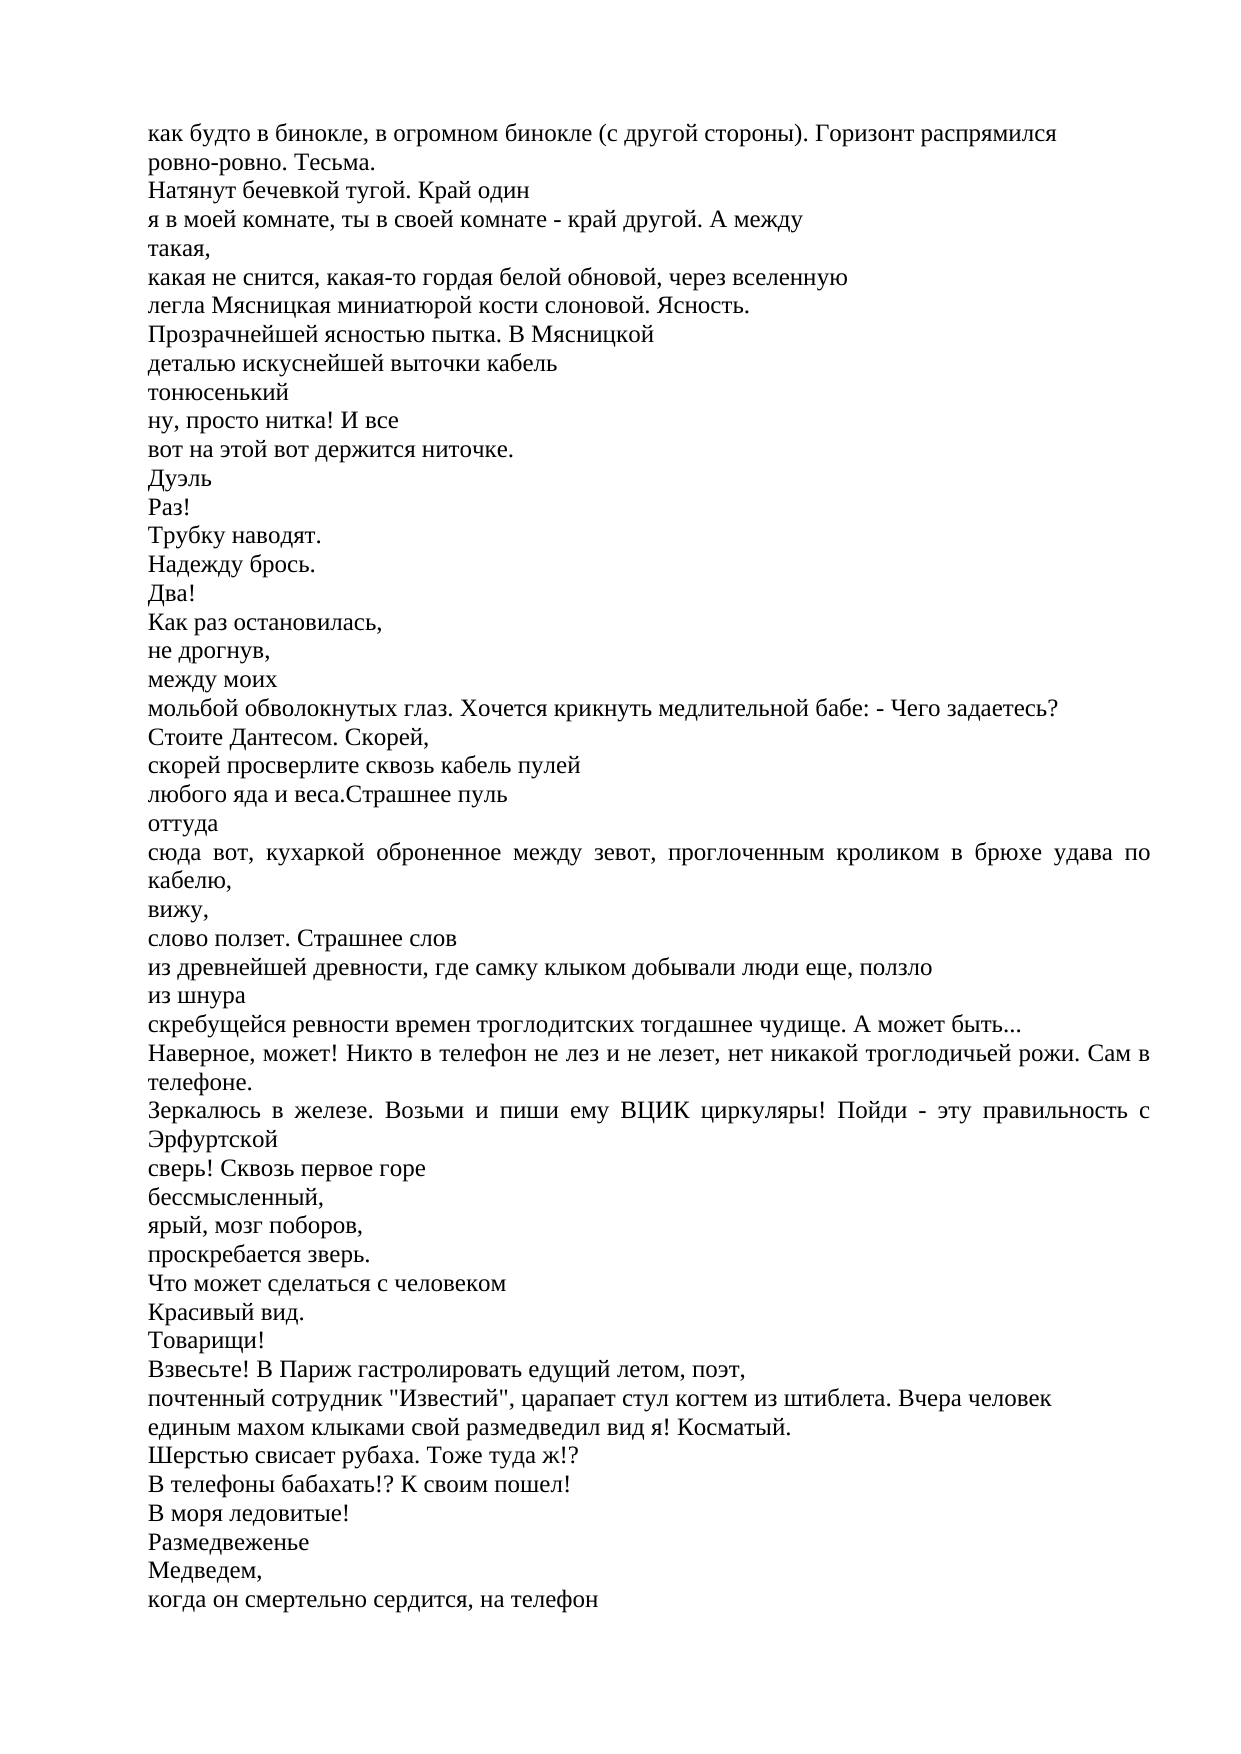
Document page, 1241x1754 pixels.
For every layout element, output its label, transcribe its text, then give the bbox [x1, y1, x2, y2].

text между моих [148, 664, 1152, 693]
text тонюсенький [148, 377, 1152, 406]
text Два! [148, 578, 1152, 607]
text Зеркалюсь в железе. Возьми и пиши ему ВЦИК циркуляры! Пойди - эту правильность с Эрфуртской [148, 1096, 1152, 1153]
text когда он смертельно сердится, на телефон [148, 1584, 1152, 1613]
text ярый, мозг поборов, [148, 1211, 1152, 1239]
text оттуда [148, 808, 1152, 837]
text я в моей комнате, ты в своей комнате - край другой. А между [148, 204, 1152, 233]
text ну, просто нитка! И всe [148, 406, 1152, 434]
text Раз! [148, 492, 1152, 521]
text слово ползет. Страшнее слов [148, 923, 1152, 952]
text Как раз остановилась, [148, 607, 1152, 636]
text сверь! Сквозь первое горе [148, 1153, 1152, 1182]
text Товарищи! [148, 1326, 1152, 1354]
text скорей просверлите сквозь кабель пулей [148, 751, 1152, 779]
text Надежду брось. [148, 549, 1152, 578]
text Взвесьте! В Париж гастролировать едущий летом, поэт, [148, 1354, 1152, 1383]
text единым махом клыками свой размедведил вид я! Косматый. [148, 1412, 1152, 1441]
text бессмысленный, [148, 1182, 1152, 1211]
text сюда вот, кухаркой оброненное между зевот, проглоченным кроликом в брюхе удава по кабелю, [148, 837, 1152, 894]
text как будто в бинокле, в огромном бинокле (с другой стороны). Горизонт распрямился [148, 118, 1152, 147]
text из шнура [148, 981, 1152, 1009]
text Красивый вид. [148, 1297, 1152, 1326]
text В телефоны бабахать!? К своим пошел! [148, 1469, 1152, 1498]
text легла Мясницкая миниатюрой кости слоновой. Ясность. [148, 291, 1152, 319]
text Трубку наводят. [148, 521, 1152, 549]
text Медведем, [148, 1556, 1152, 1584]
text Размедвеженье [148, 1527, 1152, 1556]
text ровно-ровно. Тесьма. [148, 147, 1152, 176]
text какая не снится, какая-то гордая белой обновой, через вселенную [148, 262, 1152, 291]
text вот на этой вот держится ниточке. [148, 434, 1152, 463]
text Прозрачнейшей ясностью пытка. В Мясницкой [148, 319, 1152, 348]
text Наверное, может! Никто в телефон не лез и не лезет, нет никакой троглодичьей рожи. Сам в телефоне. [148, 1038, 1152, 1096]
text из древнейшей древности, где самку клыком добывали люди еще, ползло [148, 952, 1152, 981]
text вижу, [148, 894, 1152, 923]
text Дуэль [148, 463, 1152, 492]
text такая, [148, 233, 1152, 262]
text любого яда и веса.Страшнее пуль [148, 779, 1152, 808]
text Что может сделаться с человеком [148, 1268, 1152, 1297]
text Натянут бечевкой тугой. Край один [148, 176, 1152, 204]
text скребущейся ревности времен троглодитских тогдашнее чудище. А может быть... [148, 1009, 1152, 1038]
text почтенный сотрудник "Известий", царапает стул когтем из штиблета. Вчера человек [148, 1383, 1152, 1412]
text Стоите Дантесом. Скорей, [148, 722, 1152, 751]
text Шерстью свисает рубаха. Тоже туда ж!? [148, 1441, 1152, 1469]
text проскребается зверь. [148, 1239, 1152, 1268]
text не дрогнув, [148, 636, 1152, 664]
text деталью искуснейшей выточки кабель [148, 348, 1152, 377]
text мольбой обволокнутых глаз. Хочется крикнуть медлительной бабе: - Чего задаетесь? [148, 693, 1152, 722]
text В моря ледовитые! [148, 1498, 1152, 1527]
